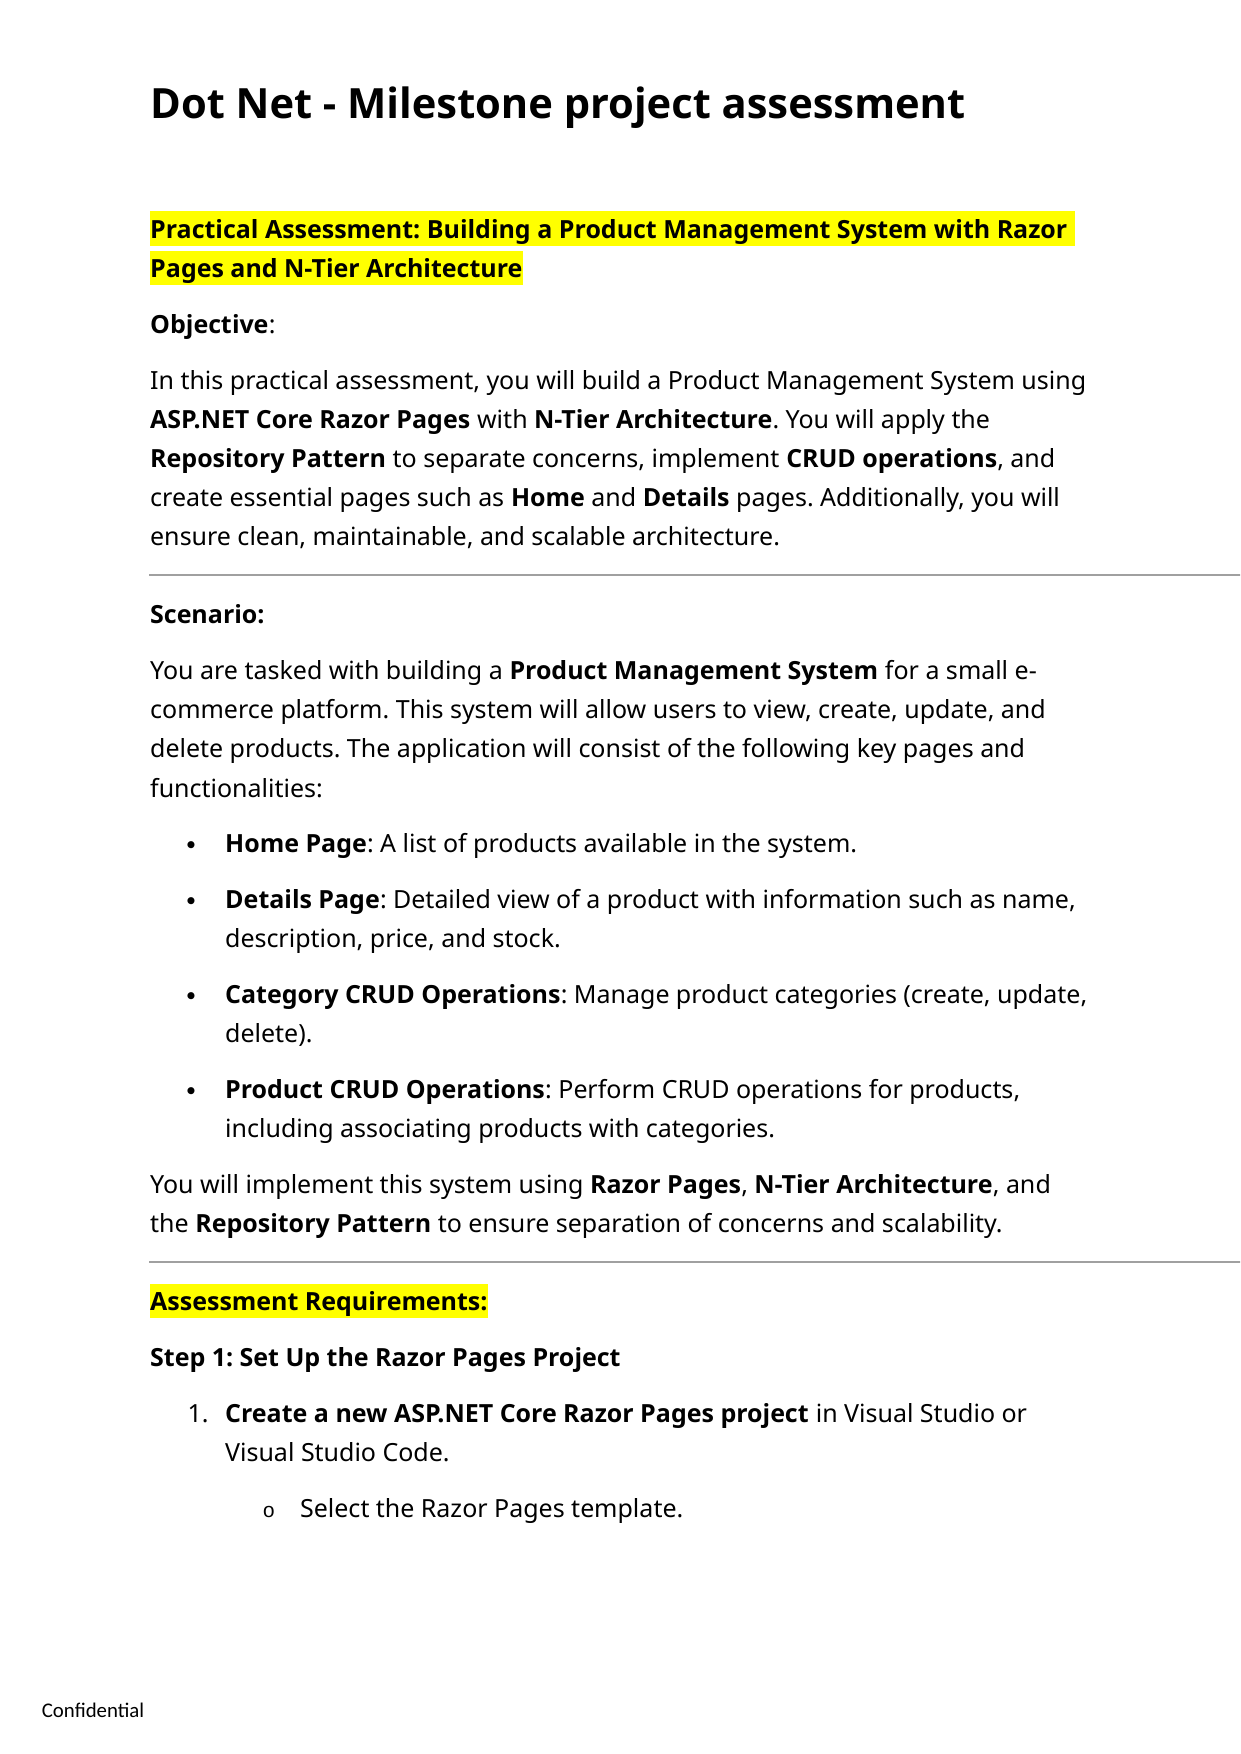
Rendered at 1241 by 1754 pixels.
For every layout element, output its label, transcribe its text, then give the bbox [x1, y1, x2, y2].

text You are tasked with building a Product Management System for a small e-commerce platform. This system will allow users to view, create, update, and delete products. The application will consist of the following key pages and functionalities: [150, 653, 1090, 804]
list Category CRUD Operations: Manage product categories (create, update, delete). [187, 977, 1090, 1050]
text You will implement this system using Razor Pages, N-Tier Architecture, and the Repository Pattern to ensure separation of concerns and scalability. [150, 1167, 1090, 1240]
list Home Page: A list of products available in the system. [187, 826, 1090, 860]
list Create a new ASP.NET Core Razor Pages project in Visual Studio or Visual Studio Code. [187, 1396, 1090, 1469]
text Practical Assessment: Building a Product Management System with Razor Pages and N-Tier Architecture [150, 211, 1090, 285]
text Step 1: Set Up the Razor Pages Project [150, 1340, 1090, 1374]
list Details Page: Detailed view of a product with information such as name, description, price, and stock. [187, 882, 1090, 955]
text In this practical assessment, you will build a Product Management System using ASP.NET Core Razor Pages with N-Tier Architecture. You will apply the Repository Pattern to separate concerns, implement CRUD operations, and create essential pages such as Home and Details pages. Additionally, you will ensure clean, maintainable, and scalable architecture. [150, 362, 1090, 553]
list Select the Razor Pages template. [262, 1491, 1090, 1525]
text Scenario: [150, 597, 1090, 631]
text Objective: [150, 306, 1090, 341]
text Dot Net - Milestone project assessment [150, 74, 1090, 131]
list Product CRUD Operations: Perform CRUD operations for products, including associating products with categories. [187, 1072, 1090, 1145]
text Assessment Requirements: [150, 1284, 1090, 1318]
